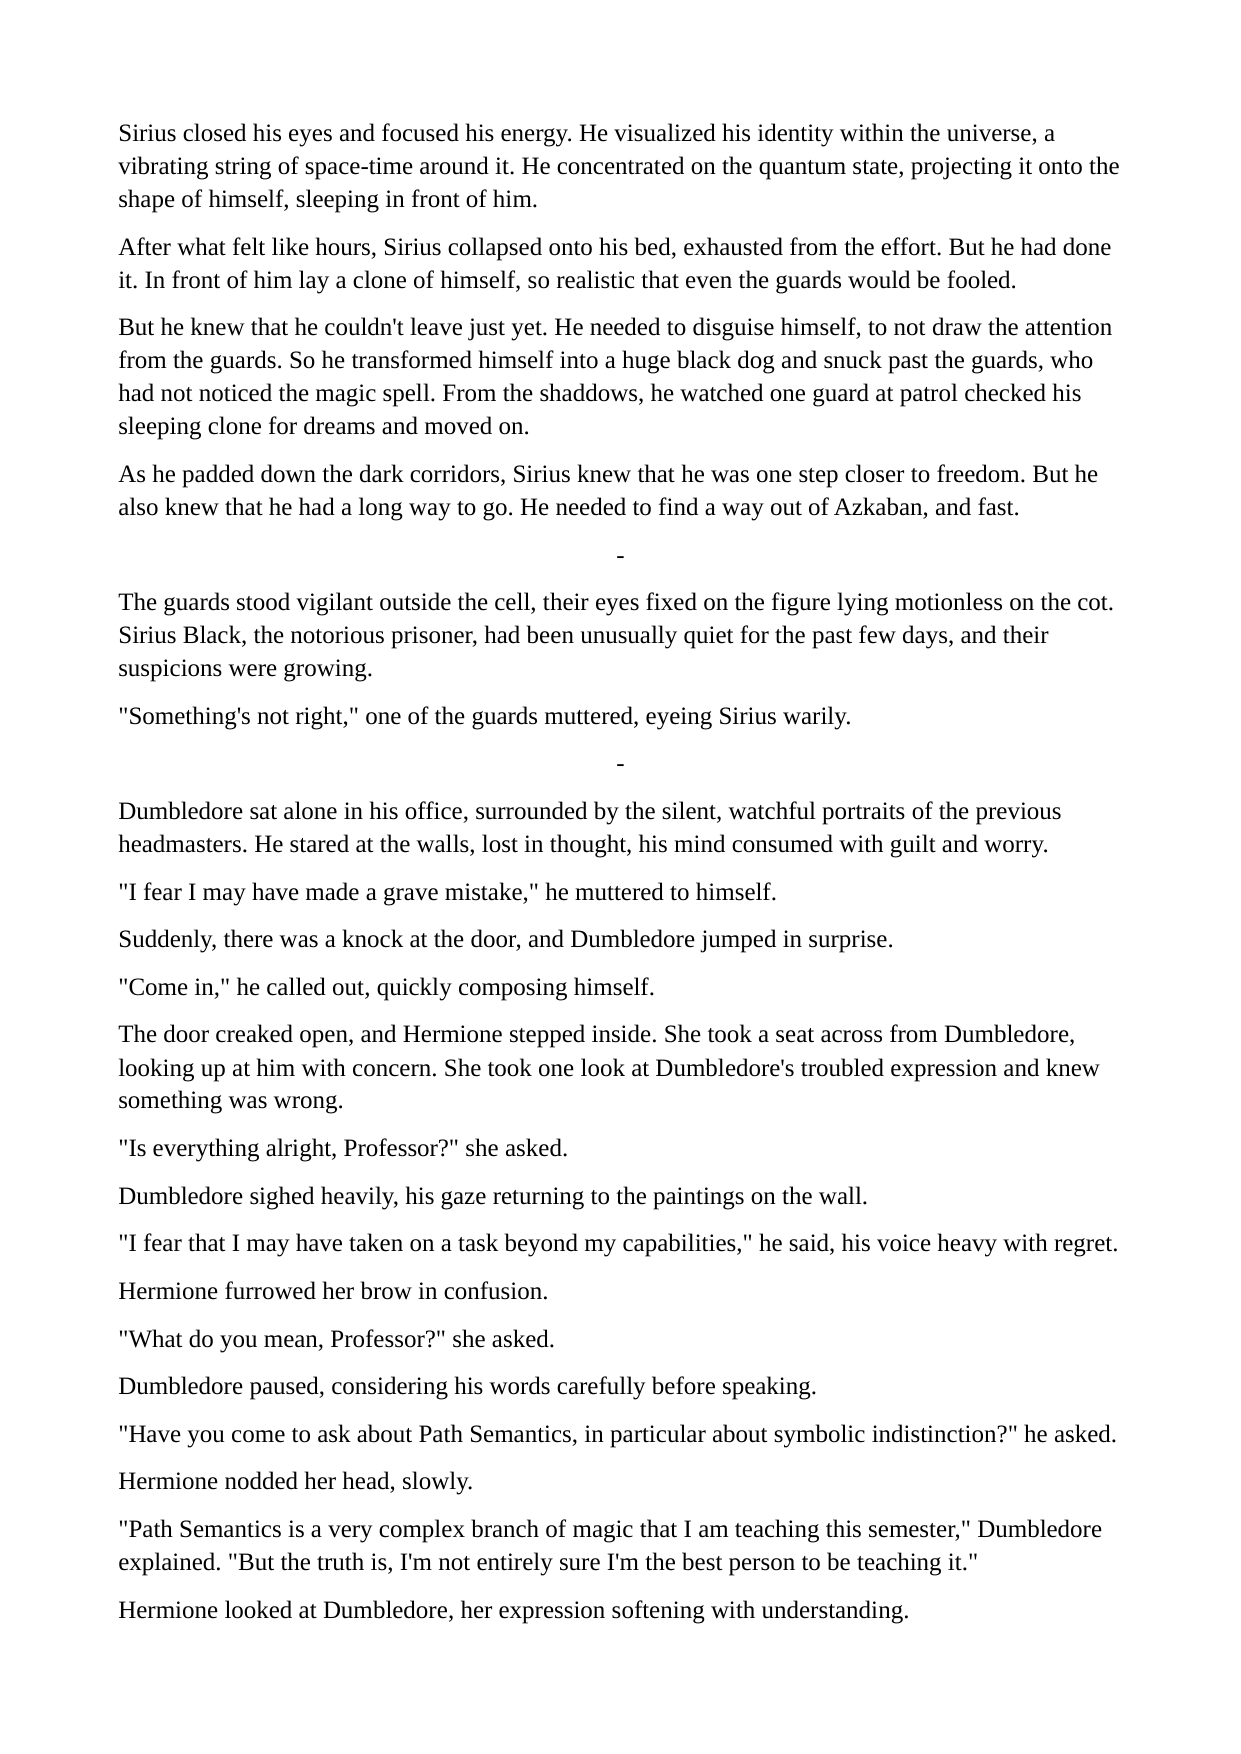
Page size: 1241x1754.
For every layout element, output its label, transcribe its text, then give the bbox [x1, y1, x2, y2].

text "Path Semantics is a very complex branch of magic that I am teaching this semester," Dumbledore explained. "But the truth is, I'm not entirely sure I'm the best person to be teaching it." [118, 1514, 1122, 1576]
text But he knew that he couldn't leave just yet. He needed to disguise himself, to not draw the attention from the guards. So he transformed himself into a huge black dog and snuck past the guards, who had not noticed the magic spell. From the shaddows, he watched one guard at patrol checked his sleeping clone for dreams and moved on. [118, 312, 1122, 440]
text Hermione furrowed her brow in confusion. [118, 1276, 1122, 1305]
text - [118, 540, 1122, 568]
text The guards stood vigilant outside the cell, their eyes fixed on the figure lying motionless on the cot. Sirius Black, the notorious prisoner, had been unusually quiet for the past few days, and their suspicions were growing. [118, 587, 1122, 682]
text "Something's not right," one of the guards muttered, eyeing Sirius warily. [118, 701, 1122, 730]
text "I fear I may have made a grave mistake," he muttered to himself. [118, 877, 1122, 906]
text Dumbledore sighed heavily, his gaze returning to the paintings on the wall. [118, 1181, 1122, 1209]
text As he padded down the dark corridors, Sirius knew that he was one step closer to freedom. But he also knew that he had a long way to go. He needed to find a way out of Azkaban, and fast. [118, 459, 1122, 521]
text After what felt like hours, Sirius collapsed onto his bed, exhausted from the effort. But he had done it. In front of him lay a clone of himself, so realistic that even the guards would be fooled. [118, 232, 1122, 293]
text The door creaked open, and Hermione stepped inside. She took a seat across from Dumbledore, looking up at him with concern. She took one look at Dumbledore's troubled expression and knew something was wrong. [118, 1019, 1122, 1114]
text Suddenly, there was a knock at the door, and Dumbledore jumped in surprise. [118, 924, 1122, 953]
text Hermione nodded her head, slowly. [118, 1466, 1122, 1495]
text Dumbledore paused, considering his words carefully before speaking. [118, 1371, 1122, 1400]
text "What do you mean, Professor?" she asked. [118, 1324, 1122, 1352]
text - [118, 748, 1122, 777]
text "Is everything alright, Professor?" she asked. [118, 1133, 1122, 1162]
text "Have you come to ask about Path Semantics, in particular about symbolic indistinction?" he asked. [118, 1419, 1122, 1448]
text Dumbledore sat alone in his office, surrounded by the silent, watchful portraits of the previous headmasters. He stared at the walls, lost in thought, his mind consumed with guilt and worry. [118, 796, 1122, 858]
text Sirius closed his eyes and focused his energy. He visualized his identity within the universe, a vibrating string of space-time around it. He concentrated on the quantum state, projecting it onto the shape of himself, sleeping in front of him. [118, 118, 1122, 213]
text Hermione looked at Dumbledore, her expression softening with understanding. [118, 1595, 1122, 1623]
text "Come in," he called out, quickly composing himself. [118, 972, 1122, 1001]
text "I fear that I may have taken on a task beyond my capabilities," he said, his voice heavy with regret. [118, 1228, 1122, 1257]
